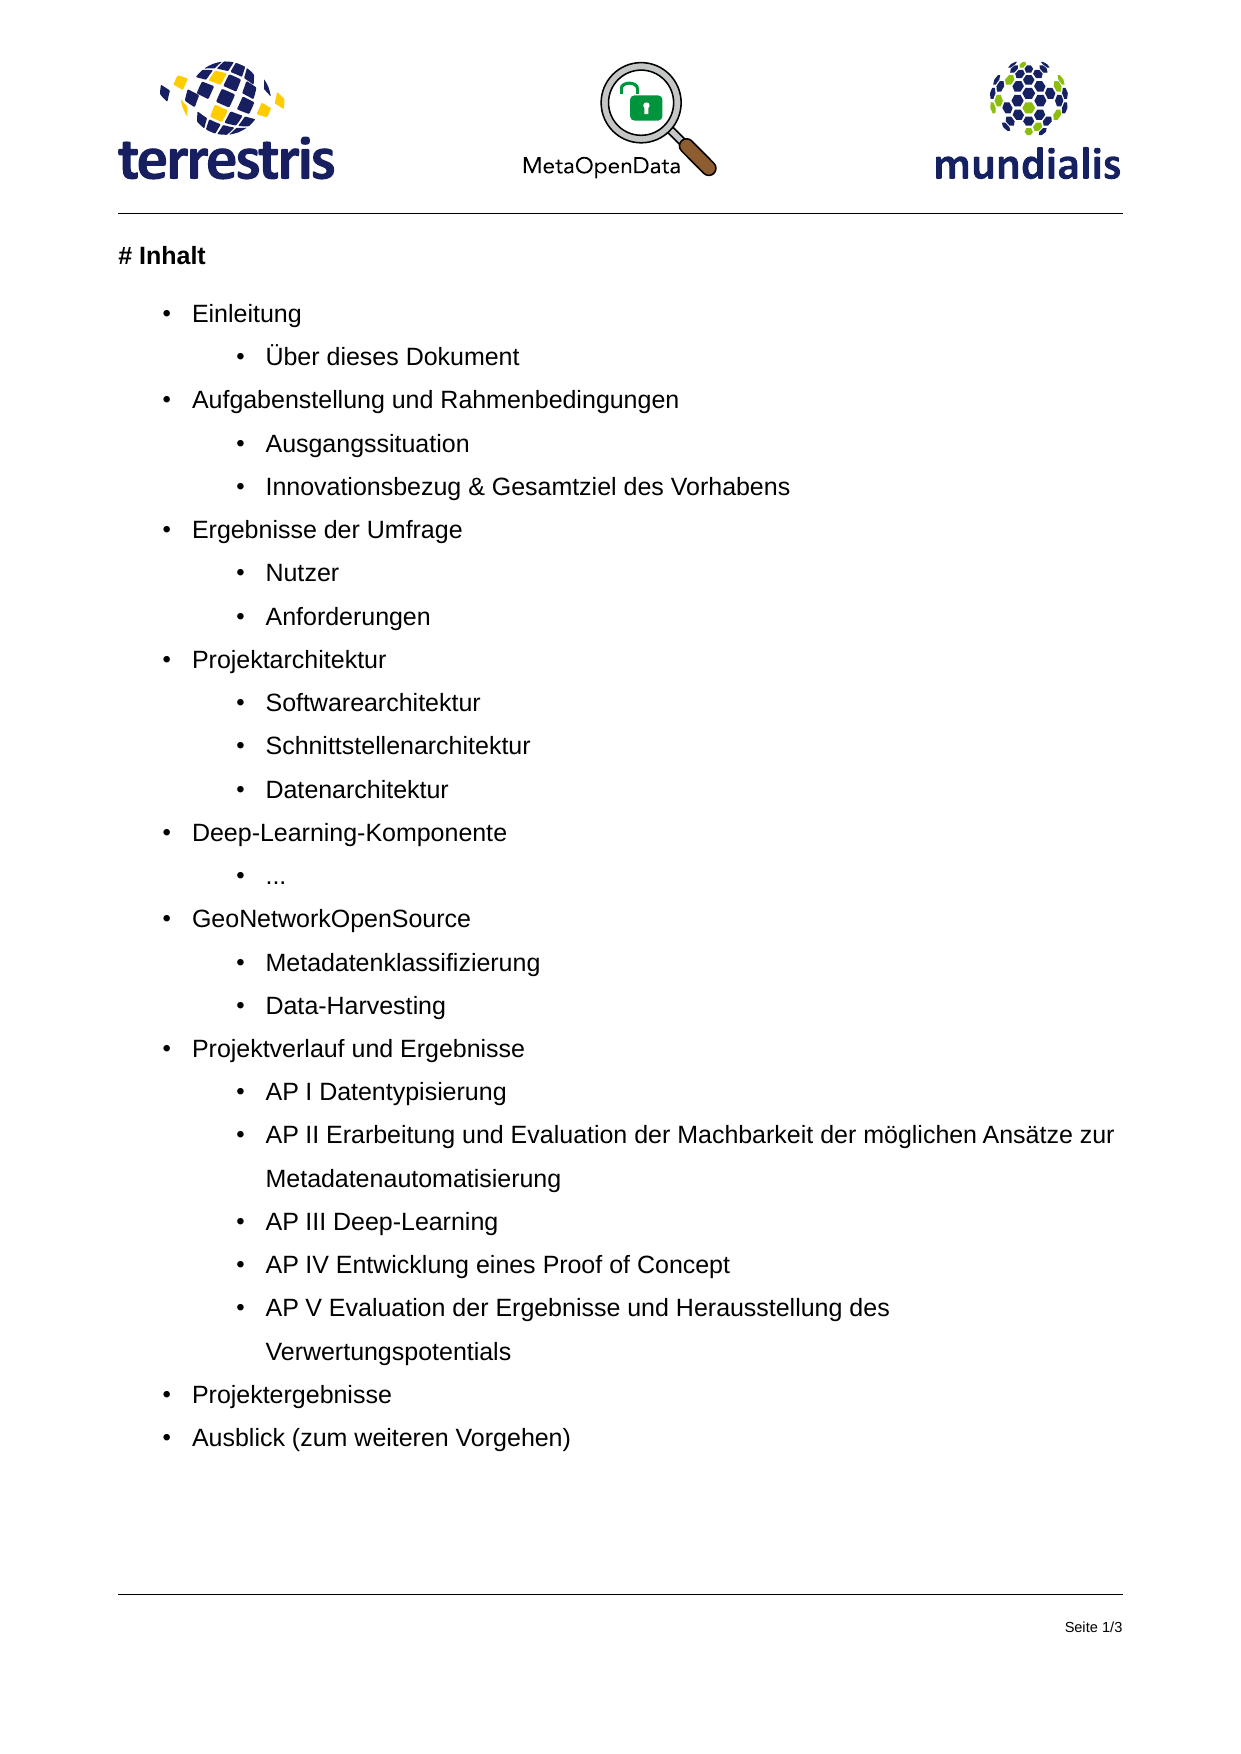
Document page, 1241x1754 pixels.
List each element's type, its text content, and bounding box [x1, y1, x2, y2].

list Über dieses Dokument [236, 342, 1122, 371]
list Projektarchitektur [162, 645, 1122, 674]
list Data-Harvesting [236, 991, 1122, 1019]
list Ausgangssituation [236, 429, 1122, 458]
list AP I Datentypisierung [236, 1077, 1122, 1106]
list AP III Deep-Learning [236, 1207, 1122, 1236]
list Einleitung [162, 299, 1122, 328]
list Ergebnisse der Umfrage [162, 515, 1122, 544]
list AP IV Entwicklung eines Proof of Concept [236, 1250, 1122, 1279]
list Nutzer [236, 558, 1122, 587]
list Innovationsbezug & Gesamtziel des Vorhabens [236, 472, 1122, 501]
list AP II Erarbeitung und Evaluation der Machbarkeit der möglichen Ansätze zur Metadatenautomatisierung [236, 1120, 1122, 1192]
list GeoNetworkOpenSource [162, 904, 1122, 933]
list Projektverlauf und Ergebnisse [162, 1034, 1122, 1063]
list Datenarchitektur [236, 774, 1122, 803]
list Ausblick (zum weiteren Vorgehen) [162, 1423, 1122, 1452]
list Aufgabenstellung und Rahmenbedingungen [162, 386, 1122, 414]
list Softwarearchitektur [236, 688, 1122, 717]
text # Inhalt [118, 241, 1122, 270]
list ... [236, 861, 1122, 890]
list Schnittstellenarchitektur [236, 731, 1122, 760]
list Projektergebnisse [162, 1379, 1122, 1408]
list Metadatenklassifizierung [236, 947, 1122, 976]
list Deep-Learning-Komponente [162, 818, 1122, 847]
list Anforderungen [236, 602, 1122, 631]
list AP V Evaluation der Ergebnisse und Herausstellung des Verwertungspotentials [236, 1293, 1122, 1365]
